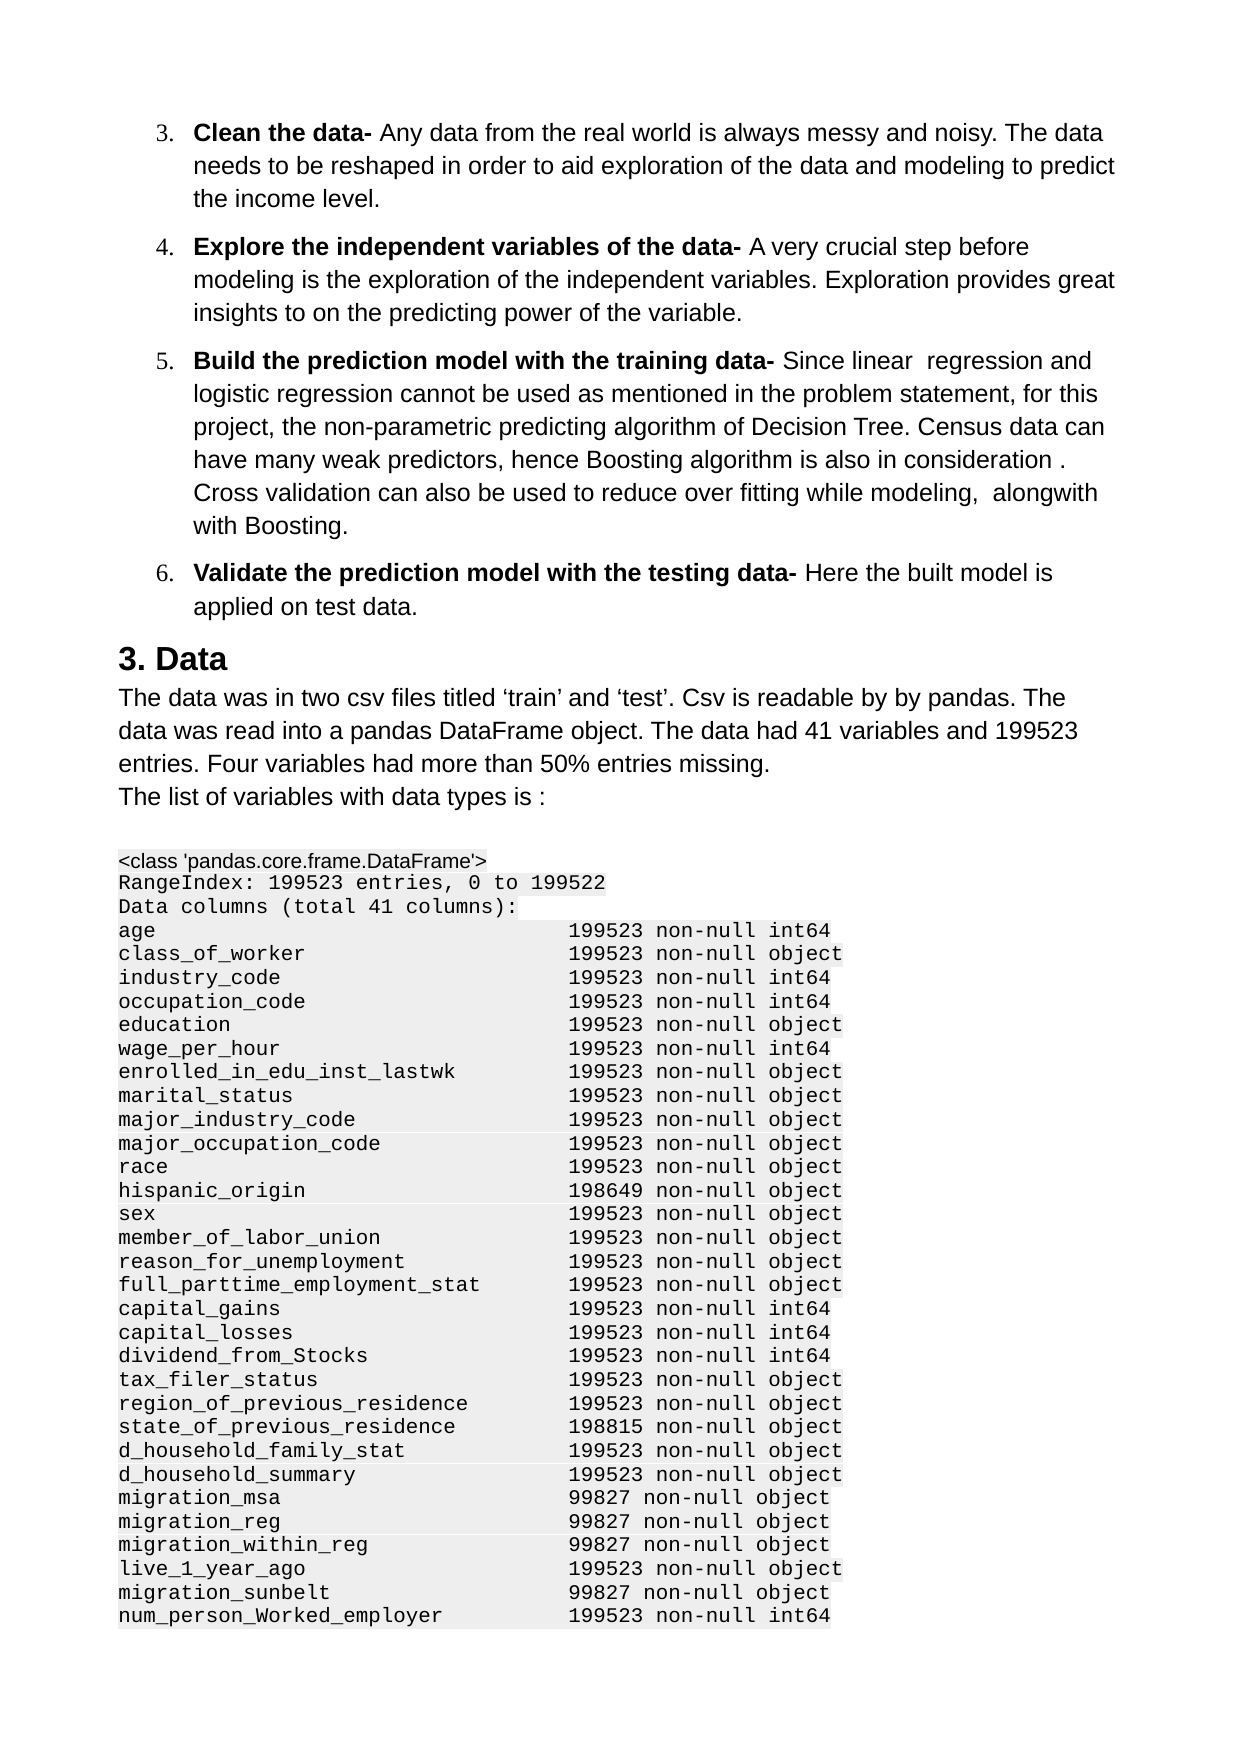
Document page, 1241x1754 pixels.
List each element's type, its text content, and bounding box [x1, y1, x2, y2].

text education 199523 non-null object [118, 1014, 1122, 1038]
text marital_status 199523 non-null object [118, 1085, 1122, 1109]
list Validate the prediction model with the testing data- Here the built model is applied on test data. [156, 558, 1122, 620]
text major_occupation_code 199523 non-null object [118, 1132, 1122, 1156]
text <class 'pandas.core.frame.DataFrame'> [118, 848, 1122, 872]
text full_parttime_employment_stat 199523 non-null object [118, 1274, 1122, 1298]
text num_person_Worked_employer 199523 non-null int64 [118, 1605, 1122, 1629]
text hispanic_origin 198649 non-null object [118, 1180, 1122, 1203]
text The data was in two csv files titled ‘train’ and ‘test’. Csv is readable by by pandas. The data was read into a pandas DataFrame object. The data had 41 variables and 199523 entries. Four variables had more than 50% entries missing. [118, 683, 1122, 778]
text live_1_year_ago 199523 non-null object [118, 1558, 1122, 1582]
text migration_reg 99827 non-null object [118, 1511, 1122, 1534]
text Data columns (total 41 columns): [118, 896, 1122, 920]
list Clean the data- Any data from the real world is always messy and noisy. The data needs to be reshaped in order to aid exploration of the data and modeling to predict the income level. [156, 118, 1122, 213]
text sex 199523 non-null object [118, 1203, 1122, 1227]
text RangeIndex: 199523 entries, 0 to 199522 [118, 872, 1122, 896]
text dividend_from_Stocks 199523 non-null int64 [118, 1345, 1122, 1369]
text tax_filer_status 199523 non-null object [118, 1369, 1122, 1393]
list Explore the independent variables of the data- A very crucial step before modeling is the exploration of the independent variables. Exploration provides great insights to on the predicting power of the variable. [156, 232, 1122, 327]
text d_household_summary 199523 non-null object [118, 1463, 1122, 1487]
text industry_code 199523 non-null int64 [118, 967, 1122, 991]
text migration_within_reg 99827 non-null object [118, 1534, 1122, 1558]
text region_of_previous_residence 199523 non-null object [118, 1393, 1122, 1416]
text age 199523 non-null int64 [118, 920, 1122, 943]
text class_of_worker 199523 non-null object [118, 943, 1122, 967]
text migration_msa 99827 non-null object [118, 1487, 1122, 1511]
text d_household_family_stat 199523 non-null object [118, 1440, 1122, 1463]
text major_industry_code 199523 non-null object [118, 1109, 1122, 1132]
text race 199523 non-null object [118, 1156, 1122, 1180]
text migration_sunbelt 99827 non-null object [118, 1582, 1122, 1605]
text member_of_labor_union 199523 non-null object [118, 1227, 1122, 1251]
text wage_per_hour 199523 non-null int64 [118, 1038, 1122, 1062]
text capital_losses 199523 non-null int64 [118, 1322, 1122, 1345]
text occupation_code 199523 non-null int64 [118, 991, 1122, 1014]
text capital_gains 199523 non-null int64 [118, 1298, 1122, 1322]
text reason_for_unemployment 199523 non-null object [118, 1251, 1122, 1274]
text state_of_previous_residence 198815 non-null object [118, 1416, 1122, 1440]
text 3. Data [118, 639, 1122, 678]
text The list of variables with data types is : [118, 782, 1122, 811]
text enrolled_in_edu_inst_lastwk 199523 non-null object [118, 1062, 1122, 1085]
list Build the prediction model with the training data- Since linear regression and logistic regression cannot be used as mentioned in the problem statement, for this project, the non-parametric predicting algorithm of Decision Tree. Census data can have many weak predictors, hence Boosting algorithm is also in consideration . Cross validation can also be used to reduce over fitting while modeling, alongwith with Boosting. [156, 346, 1122, 539]
